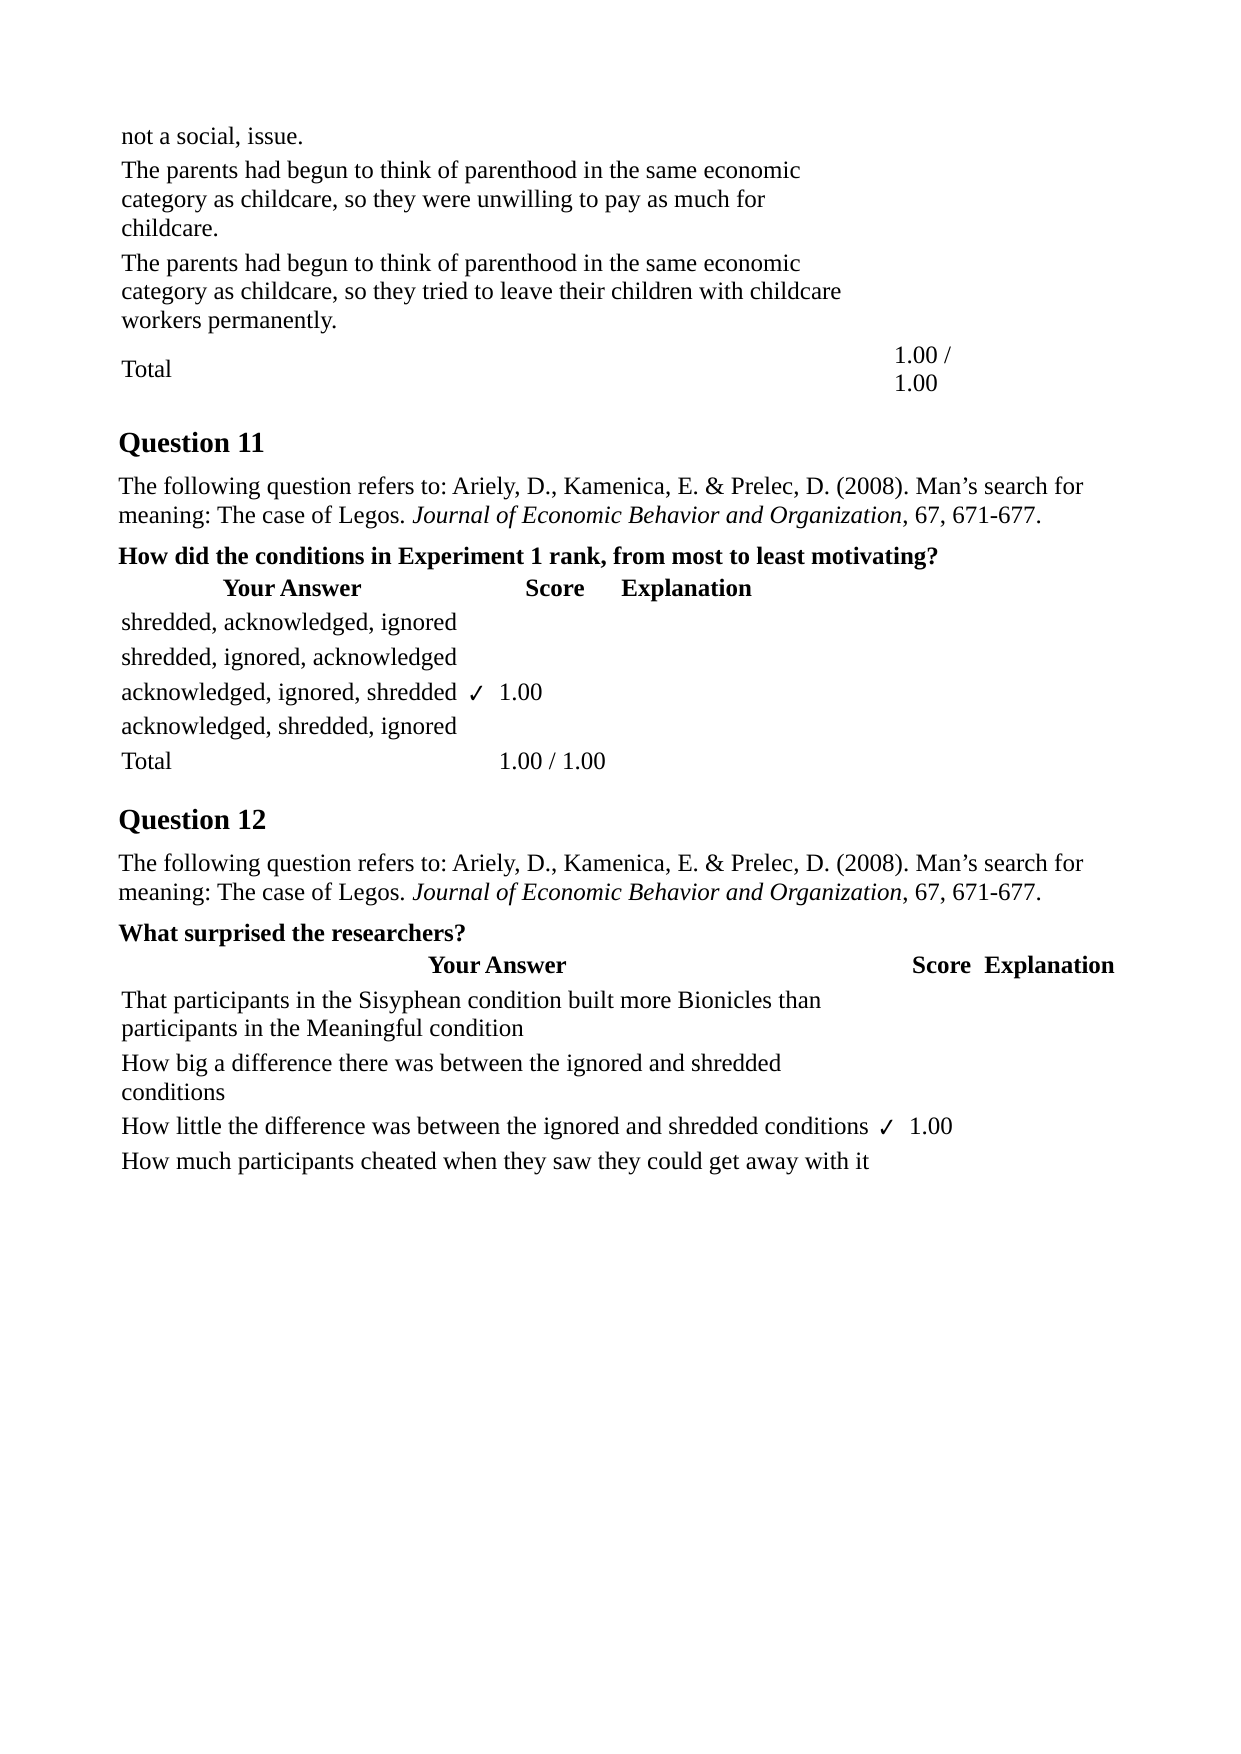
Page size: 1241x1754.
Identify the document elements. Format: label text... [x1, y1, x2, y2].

table_cell [861, 153, 891, 245]
table_cell [614, 674, 759, 708]
table_header [876, 947, 906, 982]
table_cell [977, 1109, 1122, 1143]
table_cell [614, 743, 759, 777]
table_cell [614, 708, 759, 743]
table_cell not a social, issue. [118, 118, 861, 153]
subtitle Question 12 [118, 802, 1122, 836]
table_cell [614, 605, 759, 639]
table_cell ✔ [876, 1109, 906, 1143]
table_header Your Answer [118, 947, 876, 982]
table_cell How much participants cheated when they saw they could get away with it [118, 1143, 876, 1178]
text What surprised the researchers? [118, 918, 1122, 947]
table_header Your Answer [118, 570, 466, 604]
table_header Explanation [977, 947, 1122, 982]
table_cell [861, 245, 891, 337]
table_cell [861, 118, 891, 153]
table_cell shredded, ignored, acknowledged [118, 639, 466, 674]
table_cell [977, 982, 1122, 1045]
table_cell The parents had begun to think of parenthood in the same economic category as childcare, so they were unwilling to pay as much for childcare. [118, 153, 861, 245]
table_cell [977, 337, 1122, 400]
table_cell [977, 1045, 1122, 1108]
table_cell How big a difference there was between the ignored and shredded conditions [118, 1045, 876, 1108]
table_cell [496, 605, 614, 639]
table_cell [466, 605, 496, 639]
table_cell [496, 708, 614, 743]
table_cell [876, 1143, 1122, 1178]
table_cell [977, 118, 1122, 153]
table_header Explanation [614, 570, 759, 604]
table_cell 1.00 / 1.00 [496, 743, 614, 777]
table_cell The parents had begun to think of parenthood in the same economic category as childcare, so they tried to leave their children with childcare workers permanently. [118, 245, 861, 337]
table_cell acknowledged, ignored, shredded [118, 674, 466, 708]
table_cell 1.00 / 1.00 [891, 337, 977, 400]
table_cell [891, 153, 977, 245]
table_cell [466, 708, 496, 743]
table_cell acknowledged, shredded, ignored [118, 708, 466, 743]
table_cell [891, 118, 977, 153]
table_cell [861, 337, 891, 400]
table_cell [496, 639, 614, 674]
table_cell shredded, acknowledged, ignored [118, 605, 466, 639]
text The following question refers to: Ariely, D., Kamenica, E. & Prelec, D. (2008). Man’s search for meaning: The case of Legos. Journal of Economic Behavior and Organization, 67, 671-677. [118, 471, 1122, 529]
table_cell 1.00 [906, 1109, 977, 1143]
text How did the conditions in Experiment 1 rank, from most to least motivating? [118, 541, 1122, 570]
table_cell [876, 1045, 906, 1108]
table_cell [614, 639, 759, 674]
table_cell Total [118, 743, 466, 777]
table_cell ✔ [466, 674, 496, 708]
table_cell 1.00 [496, 674, 614, 708]
table_cell [876, 982, 906, 1045]
table_cell That participants in the Sisyphean condition built more Bionicles than participants in the Meaningful condition [118, 982, 876, 1045]
table_cell [466, 743, 496, 777]
table_header Score [906, 947, 977, 982]
table_cell Total [118, 337, 861, 400]
text The following question refers to: Ariely, D., Kamenica, E. & Prelec, D. (2008). Man’s search for meaning: The case of Legos. Journal of Economic Behavior and Organization, 67, 671-677. [118, 848, 1122, 906]
table_cell [891, 245, 977, 337]
table_cell [977, 153, 1122, 245]
table_cell [466, 639, 496, 674]
table_cell [977, 245, 1122, 337]
table_cell [906, 1045, 977, 1108]
table_header Score [496, 570, 614, 604]
table_header [466, 570, 496, 604]
table_cell [906, 982, 977, 1045]
table_cell How little the difference was between the ignored and shredded conditions [118, 1109, 876, 1143]
subtitle Question 11 [118, 425, 1122, 459]
